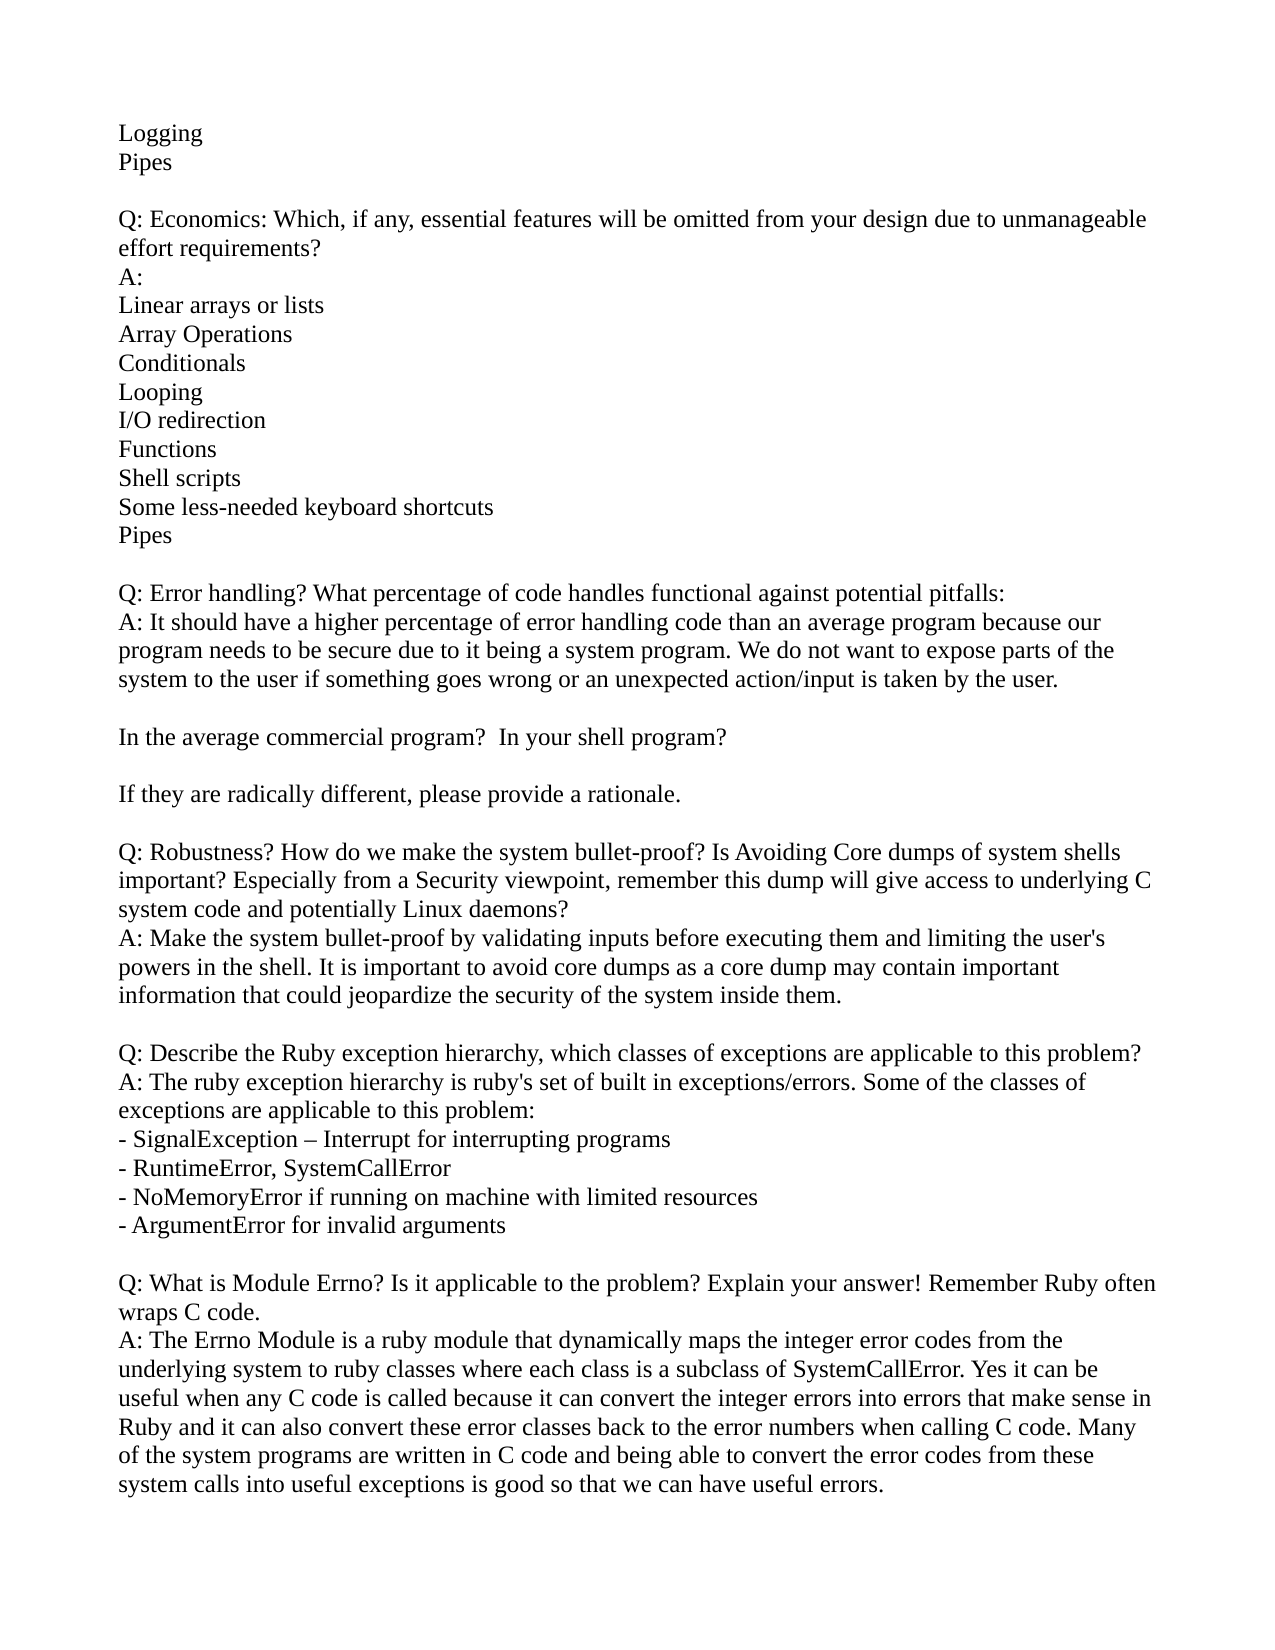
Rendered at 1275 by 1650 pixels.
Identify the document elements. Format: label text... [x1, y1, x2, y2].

text A: [118, 262, 1157, 291]
text Conditionals [118, 348, 1157, 377]
text - ArgumentError for invalid arguments [118, 1211, 1157, 1239]
text Looping [118, 377, 1157, 406]
text A: The ruby exception hierarchy is ruby's set of built in exceptions/errors. Some of the classes of exceptions are applicable to this problem: [118, 1067, 1157, 1124]
text A: The Errno Module is a ruby module that dynamically maps the integer error codes from the underlying system to ruby classes where each class is a subclass of SystemCallError. Yes it can be useful when any C code is called because it can convert the integer errors into errors that make sense in Ruby and it can also convert these error classes back to the error numbers when calling C code. Many of the system programs are written in C code and being able to convert the error codes from these system calls into useful exceptions is good so that we can have useful errors. [118, 1326, 1157, 1498]
text Q: Robustness? How do we make the system bullet-proof? Is Avoiding Core dumps of system shells important? Especially from a Security viewpoint, remember this dump will give access to underlying C system code and potentially Linux daemons? [118, 837, 1157, 923]
text If they are radically different, please provide a rationale. [118, 779, 1157, 808]
text Logging [118, 118, 1157, 147]
text Pipes [118, 521, 1157, 549]
text Q: What is Module Errno? Is it applicable to the problem? Explain your answer! Remember Ruby often wraps C code. [118, 1268, 1157, 1326]
text A: Make the system bullet-proof by validating inputs before executing them and limiting the user's powers in the shell. It is important to avoid core dumps as a core dump may contain important information that could jeopardize the security of the system inside them. [118, 923, 1157, 1009]
text Q: Error handling? What percentage of code handles functional against potential pitfalls: [118, 578, 1157, 607]
text Shell scripts [118, 463, 1157, 492]
text Linear arrays or lists [118, 291, 1157, 319]
text In the average commercial program? In your shell program? [118, 722, 1157, 751]
text Q: Economics: Which, if any, essential features will be omitted from your design due to unmanageable effort requirements? [118, 204, 1157, 262]
text Q: Describe the Ruby exception hierarchy, which classes of exceptions are applicable to this problem? [118, 1038, 1157, 1067]
text Some less-needed keyboard shortcuts [118, 492, 1157, 521]
text - RuntimeError, SystemCallError [118, 1153, 1157, 1182]
text - SignalException – Interrupt for interrupting programs [118, 1124, 1157, 1153]
text A: It should have a higher percentage of error handling code than an average program because our program needs to be secure due to it being a system program. We do not want to expose parts of the system to the user if something goes wrong or an unexpected action/input is taken by the user. [118, 607, 1157, 693]
text Array Operations [118, 319, 1157, 348]
text Functions [118, 434, 1157, 463]
text Pipes [118, 147, 1157, 176]
text - NoMemoryError if running on machine with limited resources [118, 1182, 1157, 1211]
text I/O redirection [118, 406, 1157, 434]
